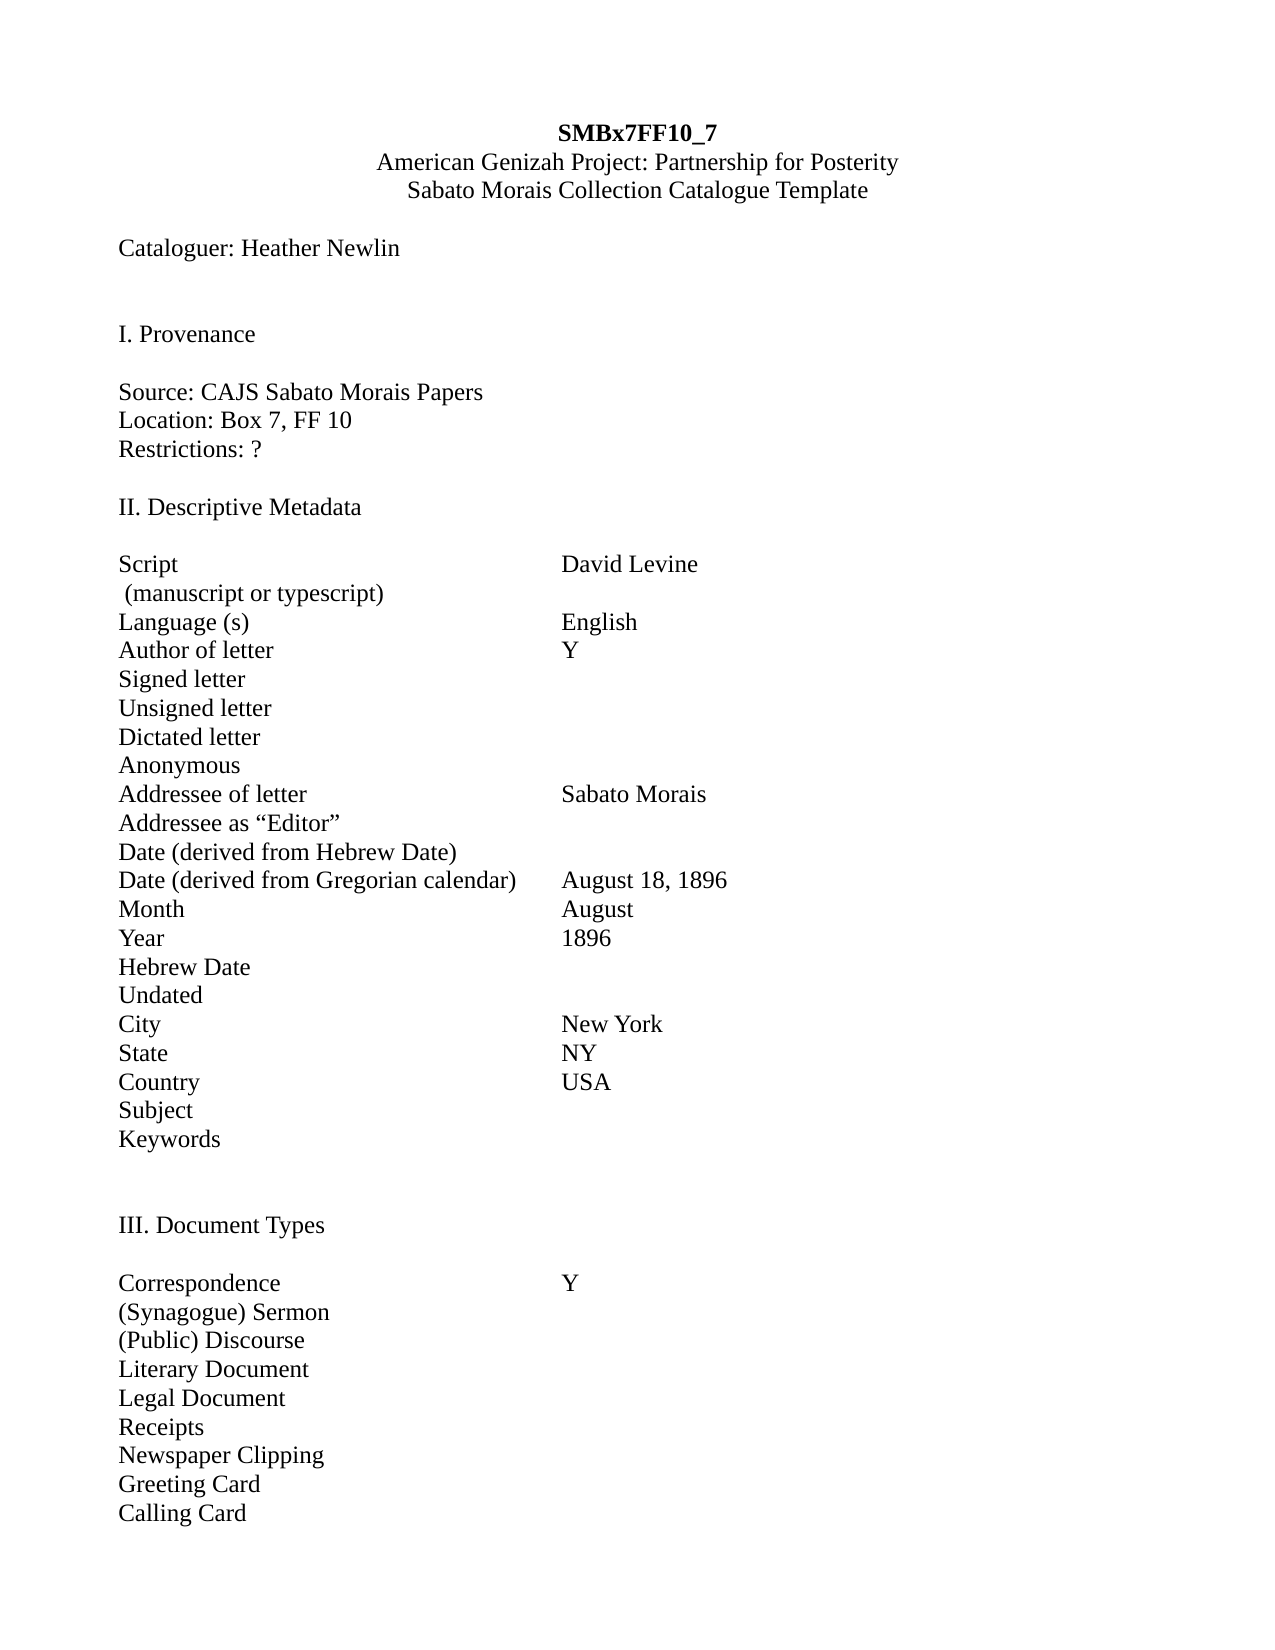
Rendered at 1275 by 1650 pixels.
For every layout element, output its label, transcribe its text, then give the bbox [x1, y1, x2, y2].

text Restrictions: ? [118, 434, 1157, 463]
text Receipts [118, 1412, 1157, 1441]
text (Public) Discourse [118, 1326, 1157, 1354]
text Hebrew Date [118, 952, 1157, 981]
text Location: Box 7, FF 10 [118, 406, 1157, 434]
text I. Provenance [118, 319, 1157, 348]
text Subject [118, 1096, 1157, 1124]
text Anonymous [118, 751, 1157, 779]
text Newspaper Clipping [118, 1441, 1157, 1469]
text Legal Document [118, 1383, 1157, 1412]
text Date (derived from Gregorian calendar) August 18, 1896 [118, 866, 1157, 894]
text Signed letter [118, 664, 1157, 693]
text II. Descriptive Metadata [118, 492, 1157, 521]
text Date (derived from Hebrew Date) [118, 837, 1157, 866]
text Sabato Morais Collection Catalogue Template [118, 176, 1157, 204]
text Year 1896 [118, 923, 1157, 952]
text Dictated letter [118, 722, 1157, 751]
text (Synagogue) Sermon [118, 1297, 1157, 1326]
text American Genizah Project: Partnership for Posterity [118, 147, 1157, 176]
text Cataloguer: Heather Newlin [118, 233, 1157, 262]
text III. Document Types [118, 1211, 1157, 1239]
text Author of letter Y [118, 636, 1157, 664]
text Unsigned letter [118, 693, 1157, 722]
text Source: CAJS Sabato Morais Papers [118, 377, 1157, 406]
text Addressee as “Editor” [118, 808, 1157, 837]
text Keywords [118, 1124, 1157, 1153]
text Undated [118, 981, 1157, 1009]
text Correspondence Y [118, 1268, 1157, 1297]
text Literary Document [118, 1354, 1157, 1383]
text Script David Levine [118, 549, 1157, 578]
text Calling Card [118, 1498, 1157, 1527]
text SMBx7FF10_7 [118, 118, 1157, 147]
text Addressee of letter Sabato Morais [118, 779, 1157, 808]
text (manuscript or typescript) [118, 578, 1157, 607]
text Country USA [118, 1067, 1157, 1096]
text City New York [118, 1009, 1157, 1038]
text Language (s) English [118, 607, 1157, 636]
text Month August [118, 894, 1157, 923]
text Greeting Card [118, 1469, 1157, 1498]
text State NY [118, 1038, 1157, 1067]
